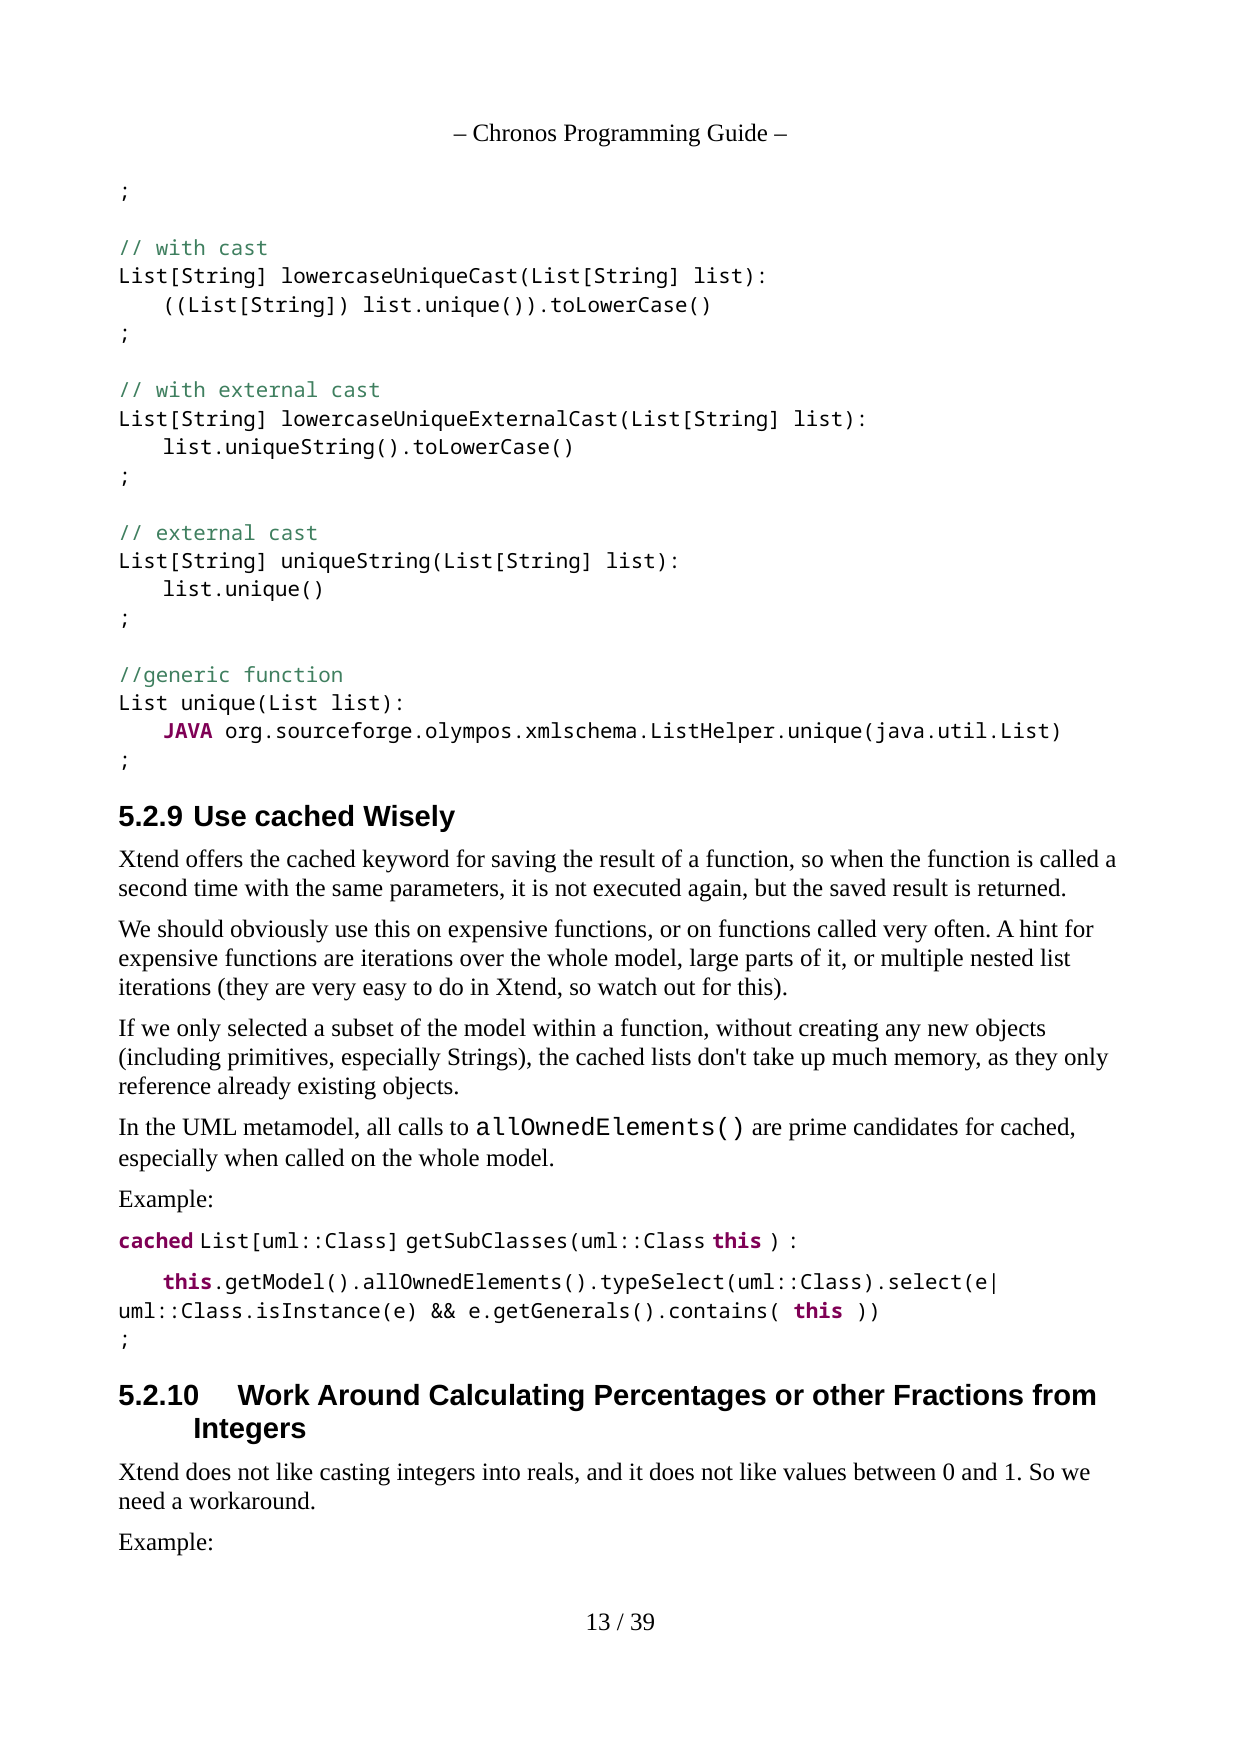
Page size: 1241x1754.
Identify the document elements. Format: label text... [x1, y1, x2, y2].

text List unique(List list): [118, 688, 1122, 717]
text ; [118, 461, 1122, 489]
text Example: [118, 1184, 1122, 1213]
text cached List[uml::Class] getSubClasses(uml::Class this ) : [118, 1225, 1122, 1255]
text List[String] uniqueString(List[String] list): [118, 546, 1122, 574]
text list.uniqueString().toLowerCase() [118, 432, 1122, 461]
text list.unique() [118, 574, 1122, 603]
text ((List[String]) list.unique()).toLowerCase() [118, 290, 1122, 318]
text Xtend offers the cached keyword for saving the result of a function, so when the function is called a second time with the same parameters, it is not executed again, but the saved result is returned. [118, 844, 1122, 902]
text JAVA org.sourceforge.olympos.xmlschema.ListHelper.unique(java.util.List) [118, 717, 1122, 745]
text ; [118, 176, 1122, 205]
text List[String] lowercaseUniqueCast(List[String] list): [118, 262, 1122, 290]
text In the UML metamodel, all calls to allOwnedElements() are prime candidates for cached, especially when called on the whole model. [118, 1112, 1122, 1172]
text If we only selected a subset of the model within a function, without creating any new objects (including primitives, especially Strings), the cached lists don't take up much memory, as they only reference already existing objects. [118, 1013, 1122, 1099]
text // external cast [118, 518, 1122, 546]
text ; [118, 745, 1122, 773]
subtitle Work Around Calculating Percentages or other Fractions from Integers [118, 1378, 1122, 1445]
text Example: [118, 1527, 1122, 1556]
text this.getModel().allOwnedElements().typeSelect(uml::Class).select(e|uml::Class.isInstance(e) && e.getGenerals().contains( this )) [118, 1267, 1122, 1324]
text ; [118, 1324, 1122, 1353]
subtitle Use cached Wisely [118, 798, 1122, 832]
text ; [118, 603, 1122, 631]
text ; [118, 318, 1122, 347]
text We should obviously use this on expensive functions, or on functions called very often. A hint for expensive functions are iterations over the whole model, large parts of it, or multiple nested list iterations (they are very easy to do in Xtend, so watch out for this). [118, 914, 1122, 1001]
text List[String] lowercaseUniqueExternalCast(List[String] list): [118, 404, 1122, 432]
text // with external cast [118, 375, 1122, 404]
text //generic function [118, 660, 1122, 688]
text Xtend does not like casting integers into reals, and it does not like values between 0 and 1. So we need a workaround. [118, 1457, 1122, 1515]
text // with cast [118, 233, 1122, 262]
